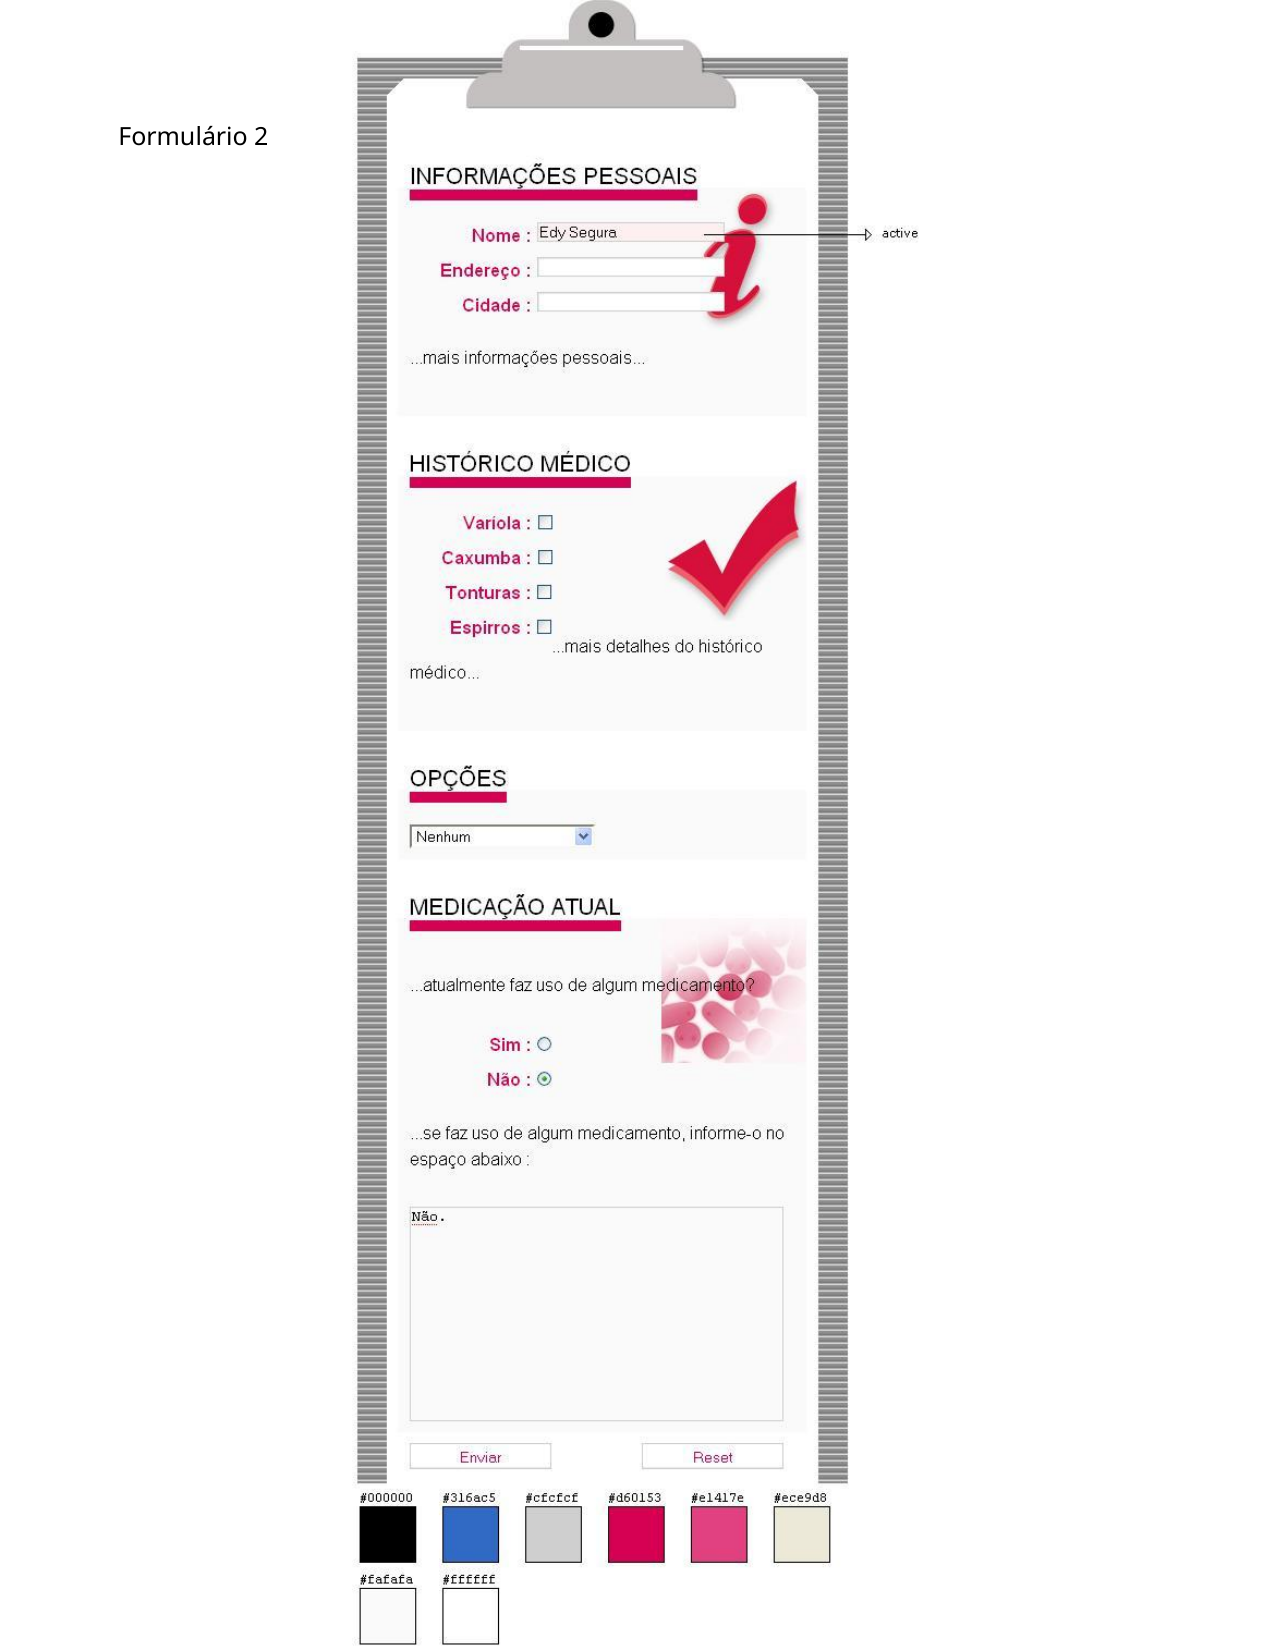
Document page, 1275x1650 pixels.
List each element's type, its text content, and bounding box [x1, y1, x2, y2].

text Formulário 2 [118, 118, 352, 152]
text [923, 118, 1157, 152]
picture [352, 0, 923, 1650]
